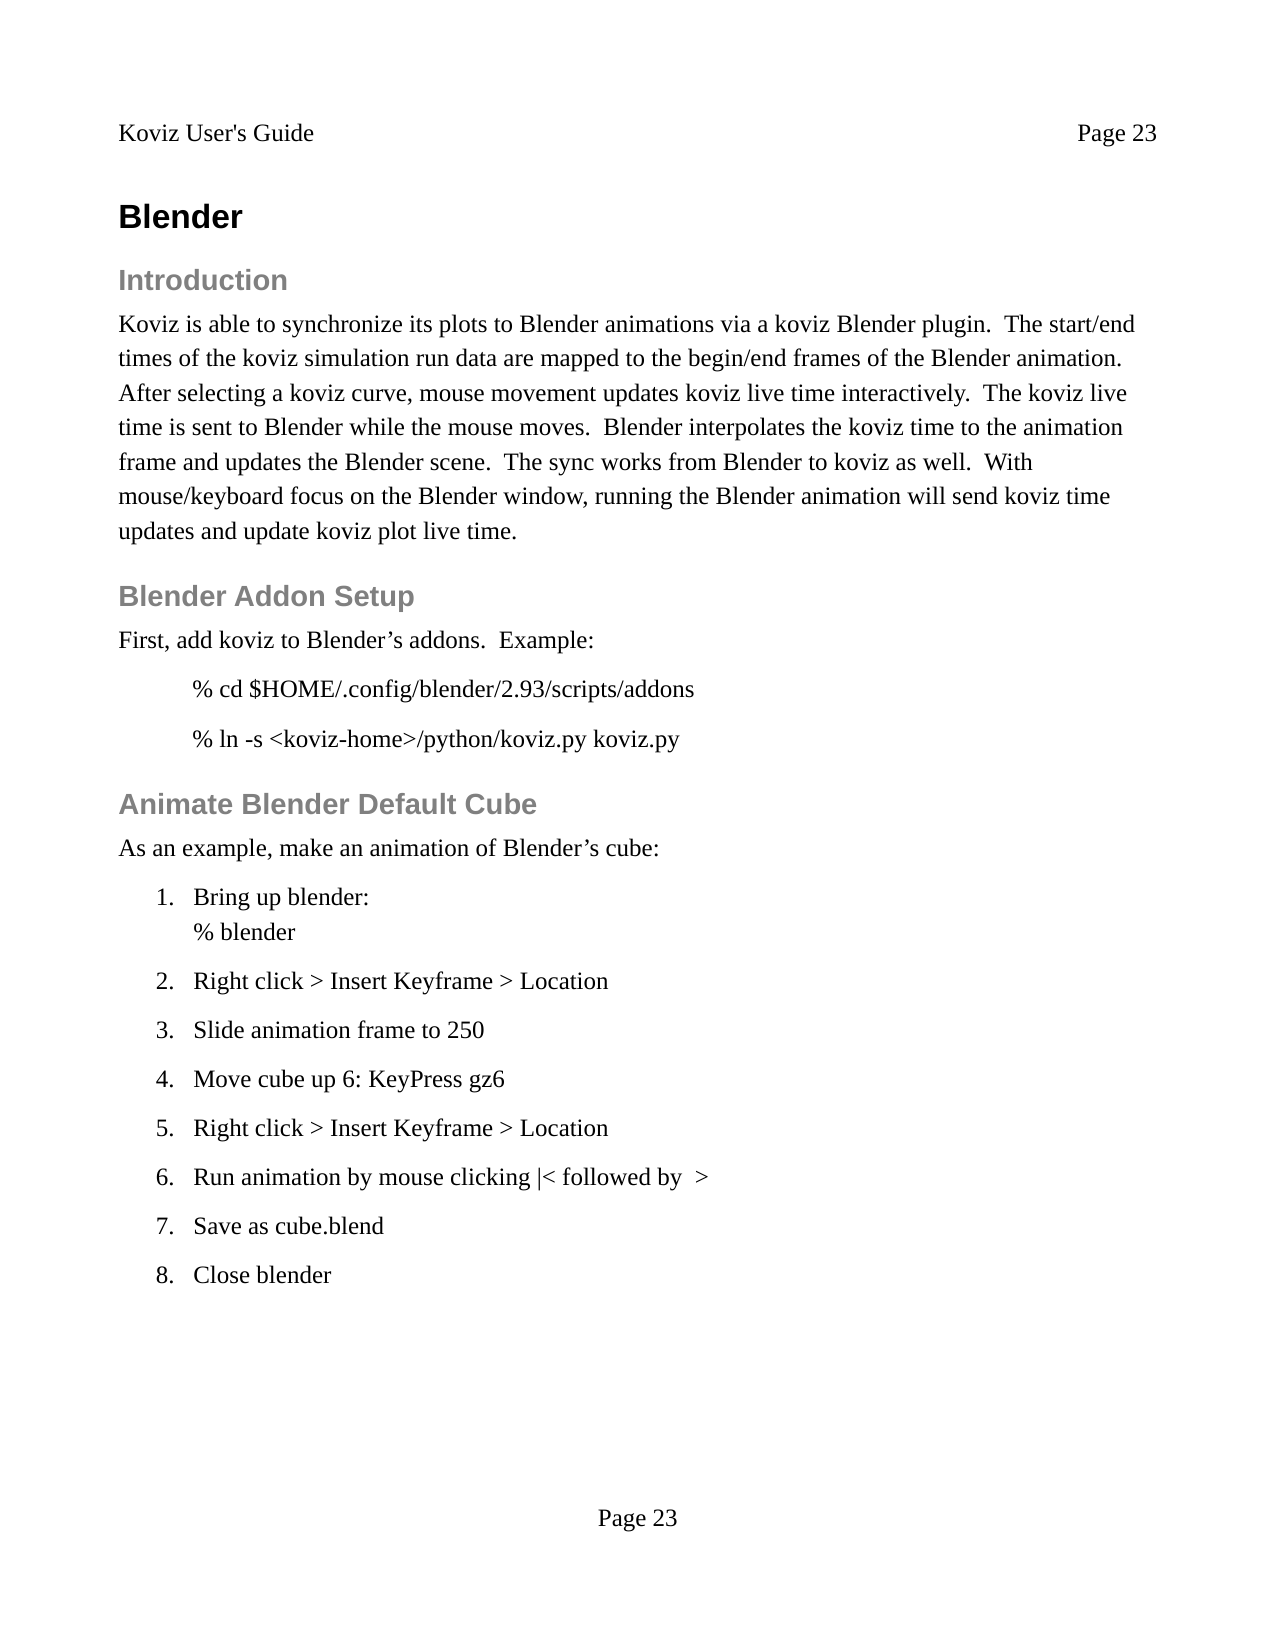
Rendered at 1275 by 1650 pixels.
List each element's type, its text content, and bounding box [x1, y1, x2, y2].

subtitle Introduction [118, 263, 1157, 296]
list Slide animation frame to 250 [156, 1015, 1157, 1044]
subtitle Animate Blender Default Cube [118, 787, 1157, 821]
list Right click > Insert Keyframe > Location [156, 966, 1157, 995]
text Koviz is able to synchronize its plots to Blender animations via a koviz Blender plugin. The start/end times of the koviz simulation run data are mapped to the begin/end frames of the Blender animation. After selecting a koviz curve, mouse movement updates koviz live time interactively. The koviz live time is sent to Blender while the mouse moves. Blender interpolates the koviz time to the animation frame and updates the Blender scene. The sync works from Blender to koviz as well. With mouse/keyboard focus on the Blender window, running the Blender animation will send koviz time updates and update koviz plot live time. [118, 309, 1157, 544]
text % cd $HOME/.config/blender/2.93/scripts/addons [192, 674, 1157, 703]
text As an example, make an animation of Blender’s cube: [118, 833, 1157, 862]
list Save as cube.blend [156, 1211, 1157, 1240]
list Run animation by mouse clicking |< followed by > [156, 1162, 1157, 1191]
list Move cube up 6: KeyPress gz6 [156, 1064, 1157, 1093]
text First, add koviz to Blender’s addons. Example: [118, 626, 1157, 654]
text % ln -s <koviz-home>/python/koviz.py koviz.py [192, 724, 1157, 752]
list Bring up blender: % blender [156, 882, 1157, 946]
subtitle Blender Addon Setup [118, 579, 1157, 613]
list Right click > Insert Keyframe > Location [156, 1113, 1157, 1142]
list Close blender [156, 1260, 1157, 1289]
subtitle Blender [118, 197, 1157, 236]
